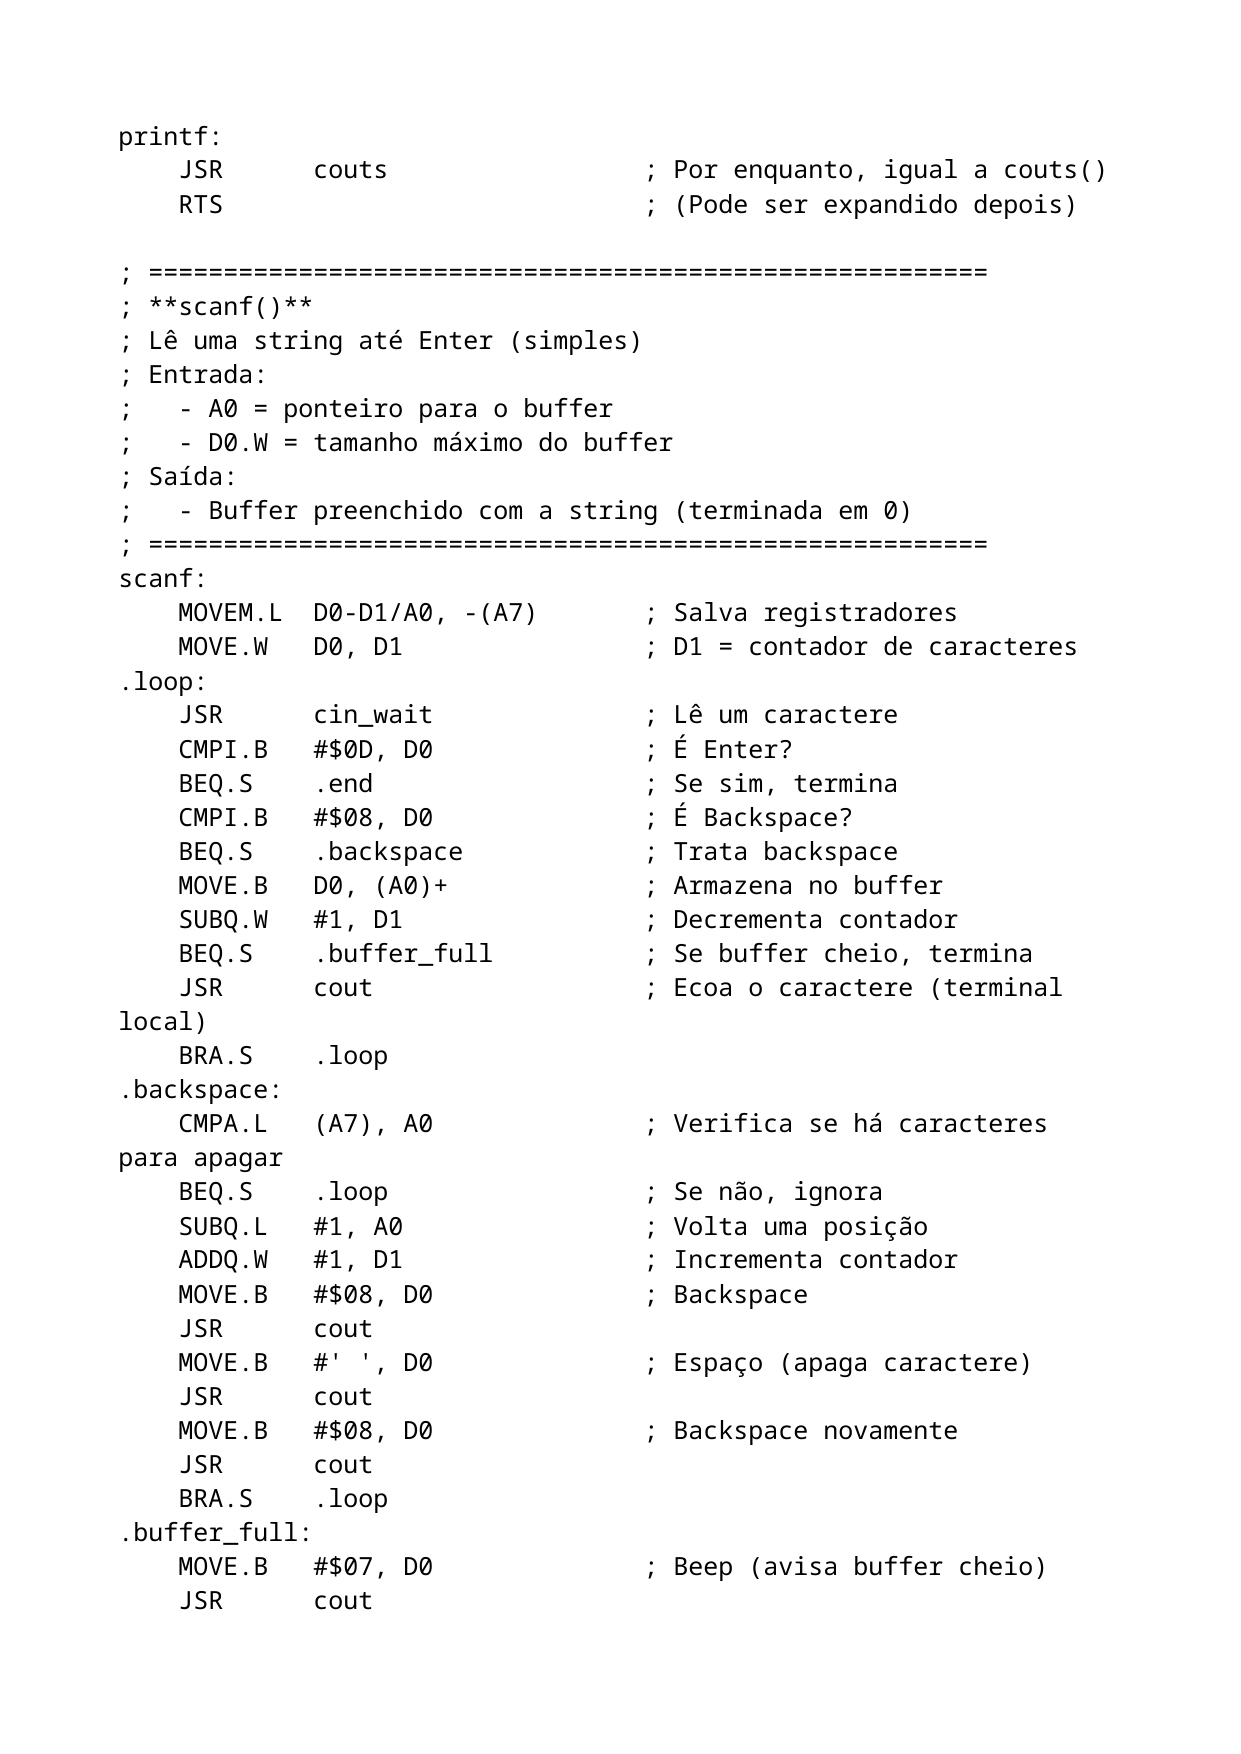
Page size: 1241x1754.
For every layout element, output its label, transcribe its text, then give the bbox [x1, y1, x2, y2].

text ADDQ.W #1, D1 ; Incrementa contador [118, 1242, 1122, 1276]
text ; - Buffer preenchido com a string (terminada em 0) [118, 493, 1122, 527]
text ; Entrada: [118, 357, 1122, 391]
text JSR cout [118, 1447, 1122, 1481]
text JSR cout [118, 1378, 1122, 1412]
text .buffer_full: [118, 1515, 1122, 1549]
text BRA.S .loop [118, 1481, 1122, 1515]
text JSR cout ; Ecoa o caractere (terminal local) [118, 970, 1122, 1038]
text printf: [118, 118, 1122, 152]
text MOVE.B #$07, D0 ; Beep (avisa buffer cheio) [118, 1549, 1122, 1583]
text JSR cout [118, 1583, 1122, 1617]
text MOVEM.L D0-D1/A0, -(A7) ; Salva registradores [118, 595, 1122, 629]
text scanf: [118, 561, 1122, 595]
text CMPI.B #$0D, D0 ; É Enter? [118, 731, 1122, 765]
text BEQ.S .loop ; Se não, ignora [118, 1174, 1122, 1208]
text RTS ; (Pode ser expandido depois) [118, 186, 1122, 220]
text ; ======================================================== [118, 527, 1122, 561]
text SUBQ.W #1, D1 ; Decrementa contador [118, 902, 1122, 936]
text BEQ.S .buffer_full ; Se buffer cheio, termina [118, 936, 1122, 970]
text JSR couts ; Por enquanto, igual a couts() [118, 152, 1122, 186]
text BEQ.S .end ; Se sim, termina [118, 765, 1122, 799]
text ; - A0 = ponteiro para o buffer [118, 391, 1122, 425]
text .loop: [118, 663, 1122, 697]
text CMPA.L (A7), A0 ; Verifica se há caracteres para apagar [118, 1106, 1122, 1174]
text MOVE.W D0, D1 ; D1 = contador de caracteres [118, 629, 1122, 663]
text JSR cin_wait ; Lê um caractere [118, 697, 1122, 731]
text .backspace: [118, 1072, 1122, 1106]
text MOVE.B D0, (A0)+ ; Armazena no buffer [118, 867, 1122, 902]
text BEQ.S .backspace ; Trata backspace [118, 833, 1122, 867]
text ; - D0.W = tamanho máximo do buffer [118, 425, 1122, 459]
text ; Saída: [118, 459, 1122, 493]
text MOVE.B #$08, D0 ; Backspace [118, 1276, 1122, 1310]
text JSR cout [118, 1310, 1122, 1344]
text ; **scanf()** [118, 288, 1122, 322]
text MOVE.B #$08, D0 ; Backspace novamente [118, 1412, 1122, 1447]
text ; Lê uma string até Enter (simples) [118, 322, 1122, 357]
text SUBQ.L #1, A0 ; Volta uma posição [118, 1208, 1122, 1242]
text MOVE.B #' ', D0 ; Espaço (apaga caractere) [118, 1344, 1122, 1378]
text BRA.S .loop [118, 1038, 1122, 1072]
text ; ======================================================== [118, 254, 1122, 288]
text CMPI.B #$08, D0 ; É Backspace? [118, 799, 1122, 833]
